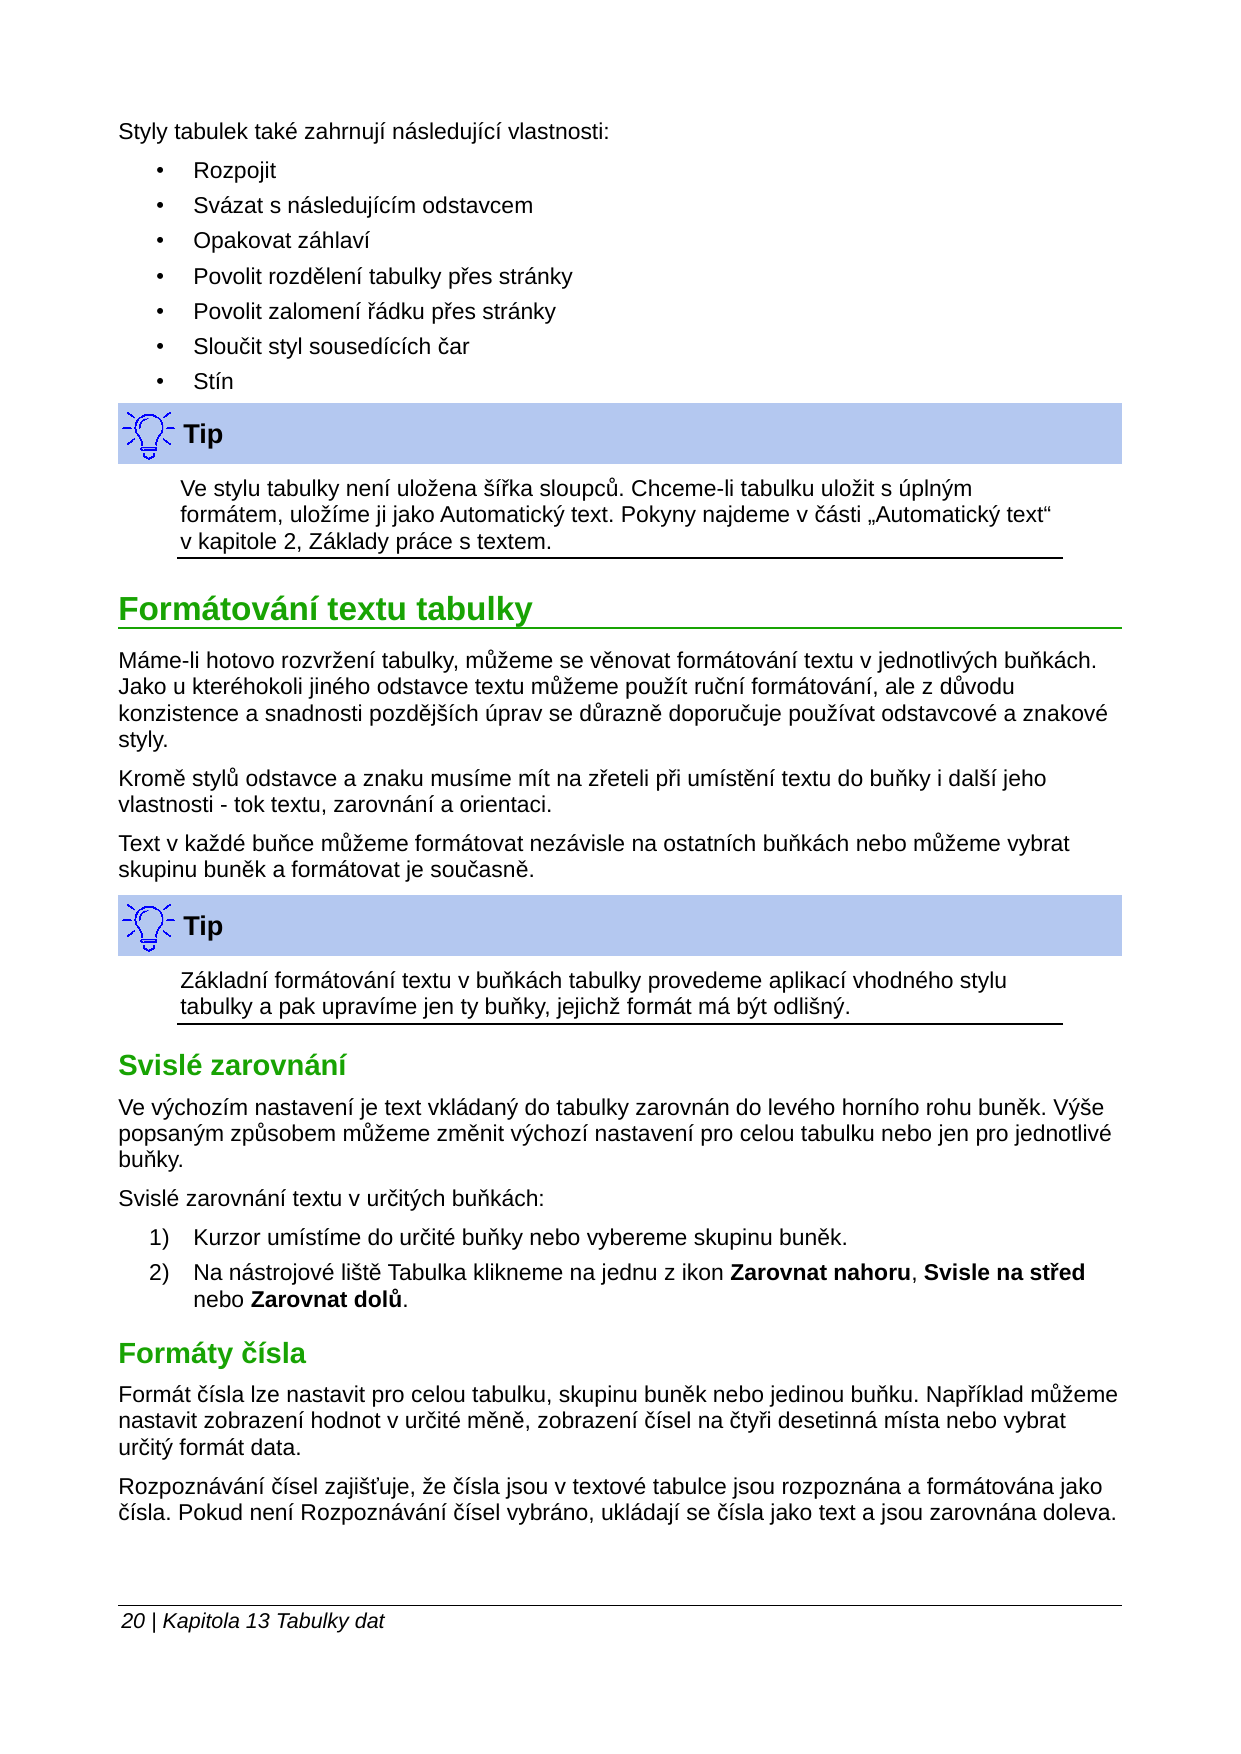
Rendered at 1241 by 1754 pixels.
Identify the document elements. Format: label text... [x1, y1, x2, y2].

list Povolit zalomení řádku přes stránky [156, 298, 1122, 324]
text Ve stylu tabulky není uložena šířka sloupců. Chceme-li tabulku uložit s úplným formátem, uložíme ji jako Automatický text. Pokyny najdeme v části „Automatický text“ v kapitole 2, Základy práce s textem. [177, 472, 1063, 557]
subtitle Formáty čísla [118, 1336, 1122, 1369]
subtitle Formátování textu tabulky [118, 589, 1122, 627]
list Rozpojit [156, 157, 1122, 183]
text Kromě stylů odstavce a znaku musíme mít na zřeteli při umístění textu do buňky i další jeho vlastnosti - tok textu, zarovnání a orientaci. [118, 765, 1122, 818]
picture [119, 404, 179, 464]
subtitle Svislé zarovnání [118, 1048, 1122, 1082]
text Ve výchozím nastavení je text vkládaný do tabulky zarovnán do levého horního rohu buněk. Výše popsaným způsobem můžeme změnit výchozí nastavení pro celou tabulku nebo jen pro jednotlivé buňky. [118, 1094, 1122, 1173]
list Povolit rozdělení tabulky přes stránky [156, 263, 1122, 289]
subtitle Tip [118, 895, 1122, 956]
text Text v každé buňce můžeme formátovat nezávisle na ostatních buňkách nebo můžeme vybrat skupinu buněk a formátovat je současně. [118, 830, 1122, 883]
text Formát čísla lze nastavit pro celou tabulku, skupinu buněk nebo jedinou buňku. Například můžeme nastavit zobrazení hodnot v určité měně, zobrazení čísel na čtyři desetinná místa nebo vybrat určitý formát data. [118, 1381, 1122, 1460]
text Základní formátování textu v buňkách tabulky provedeme aplikací vhodného stylu tabulky a pak upravíme jen ty buňky, jejichž formát má být odlišný. [177, 964, 1063, 1023]
subtitle Tip [118, 403, 1122, 464]
list Sloučit styl sousedících čar [156, 333, 1122, 359]
list Kurzor umístíme do určité buňky nebo vybereme skupinu buněk. [169, 1224, 1122, 1251]
list Svislé zarovnání textu v určitých buňkách: [118, 1185, 1122, 1212]
text Máme-li hotovo rozvržení tabulky, můžeme se věnovat formátování textu v jednotlivých buňkách. Jako u kteréhokoli jiného odstavce textu můžeme použít ruční formátování, ale z důvodu konzistence a snadnosti pozdějších úprav se důrazně doporučuje používat odstavcové a znakové styly. [118, 647, 1122, 752]
list Na nástrojové liště Tabulka klikneme na jednu z ikon Zarovnat nahoru, Svisle na střed nebo Zarovnat dolů. [169, 1259, 1122, 1312]
list Svázat s následujícím odstavcem [156, 192, 1122, 218]
picture [119, 896, 179, 956]
list Stín [156, 368, 1122, 394]
list Styly tabulek také zahrnují následující vlastnosti: [118, 118, 1122, 144]
text Rozpoznávání čísel zajišťuje, že čísla jsou v textové tabulce jsou rozpoznána a formátována jako čísla. Pokud není Rozpoznávání čísel vybráno, ukládají se čísla jako text a jsou zarovnána doleva. [118, 1473, 1122, 1525]
list Opakovat záhlaví [156, 227, 1122, 254]
